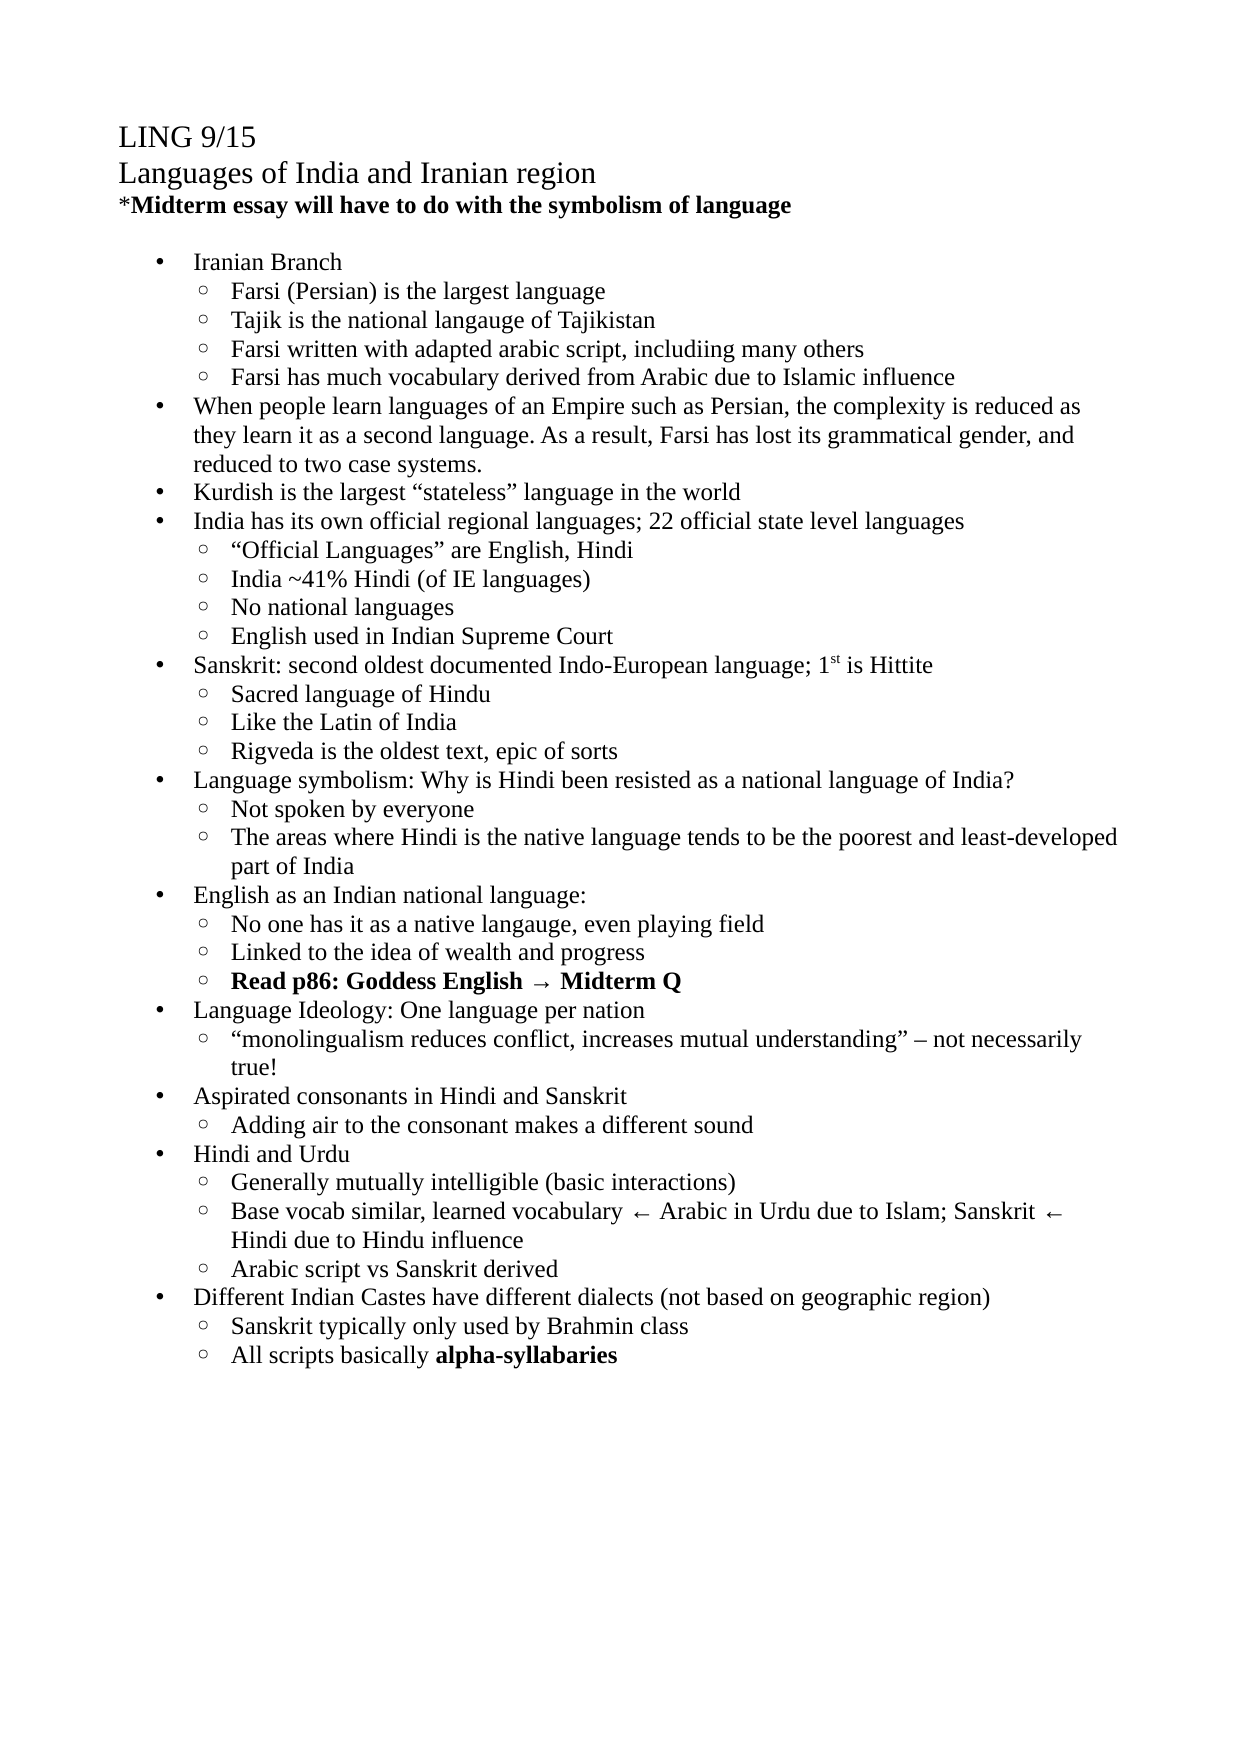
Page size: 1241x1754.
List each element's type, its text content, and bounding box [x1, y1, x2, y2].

list “monolingualism reduces conflict, increases mutual understanding” – not necessarily true! [193, 1024, 1122, 1081]
list Read p86: Goddess English → Midterm Q [193, 966, 1122, 995]
list English used in Indian Supreme Court [193, 621, 1122, 650]
list English as an Indian national language: [156, 880, 1122, 909]
list Farsi written with adapted arabic script, includiing many others [193, 334, 1122, 362]
list No one has it as a native langauge, even playing field [193, 909, 1122, 937]
list Language symbolism: Why is Hindi been resisted as a national language of India? [156, 765, 1122, 794]
text *Midterm essay will have to do with the symbolism of language [118, 190, 1122, 219]
list Hindi and Urdu [156, 1139, 1122, 1167]
list Linked to the idea of wealth and progress [193, 937, 1122, 966]
list India has its own official regional languages; 22 official state level languages [156, 506, 1122, 535]
list Rigveda is the oldest text, epic of sorts [193, 736, 1122, 765]
list Different Indian Castes have different dialects (not based on geographic region) [156, 1282, 1122, 1311]
list Farsi (Persian) is the largest language [193, 276, 1122, 305]
list Farsi has much vocabulary derived from Arabic due to Islamic influence [193, 362, 1122, 391]
text LING 9/15 [118, 118, 1122, 154]
list No national languages [193, 592, 1122, 621]
list Arabic script vs Sanskrit derived [193, 1254, 1122, 1282]
list Iranian Branch [156, 247, 1122, 276]
list Aspirated consonants in Hindi and Sanskrit [156, 1081, 1122, 1110]
list “Official Languages” are English, Hindi [193, 535, 1122, 564]
list Sanskrit: second oldest documented Indo-European language; 1st is Hittite [156, 650, 1122, 679]
list Base vocab similar, learned vocabulary ← Arabic in Urdu due to Islam; Sanskrit ← Hindi due to Hindu influence [193, 1196, 1122, 1254]
list Kurdish is the largest “stateless” language in the world [156, 477, 1122, 506]
list Generally mutually intelligible (basic interactions) [193, 1167, 1122, 1196]
list Sanskrit typically only used by Brahmin class [193, 1311, 1122, 1340]
list Tajik is the national langauge of Tajikistan [193, 305, 1122, 334]
list Sacred language of Hindu [193, 679, 1122, 707]
list Not spoken by everyone [193, 794, 1122, 822]
list Adding air to the consonant makes a different sound [193, 1110, 1122, 1139]
list The areas where Hindi is the native language tends to be the poorest and least-developed part of India [193, 822, 1122, 880]
list When people learn languages of an Empire such as Persian, the complexity is reduced as they learn it as a second language. As a result, Farsi has lost its grammatical gender, and reduced to two case systems. [156, 391, 1122, 477]
list All scripts basically alpha-syllabaries [193, 1340, 1122, 1369]
list India ~41% Hindi (of IE languages) [193, 564, 1122, 592]
list Language Ideology: One language per nation [156, 995, 1122, 1024]
list Like the Latin of India [193, 707, 1122, 736]
text Languages of India and Iranian region [118, 154, 1122, 190]
